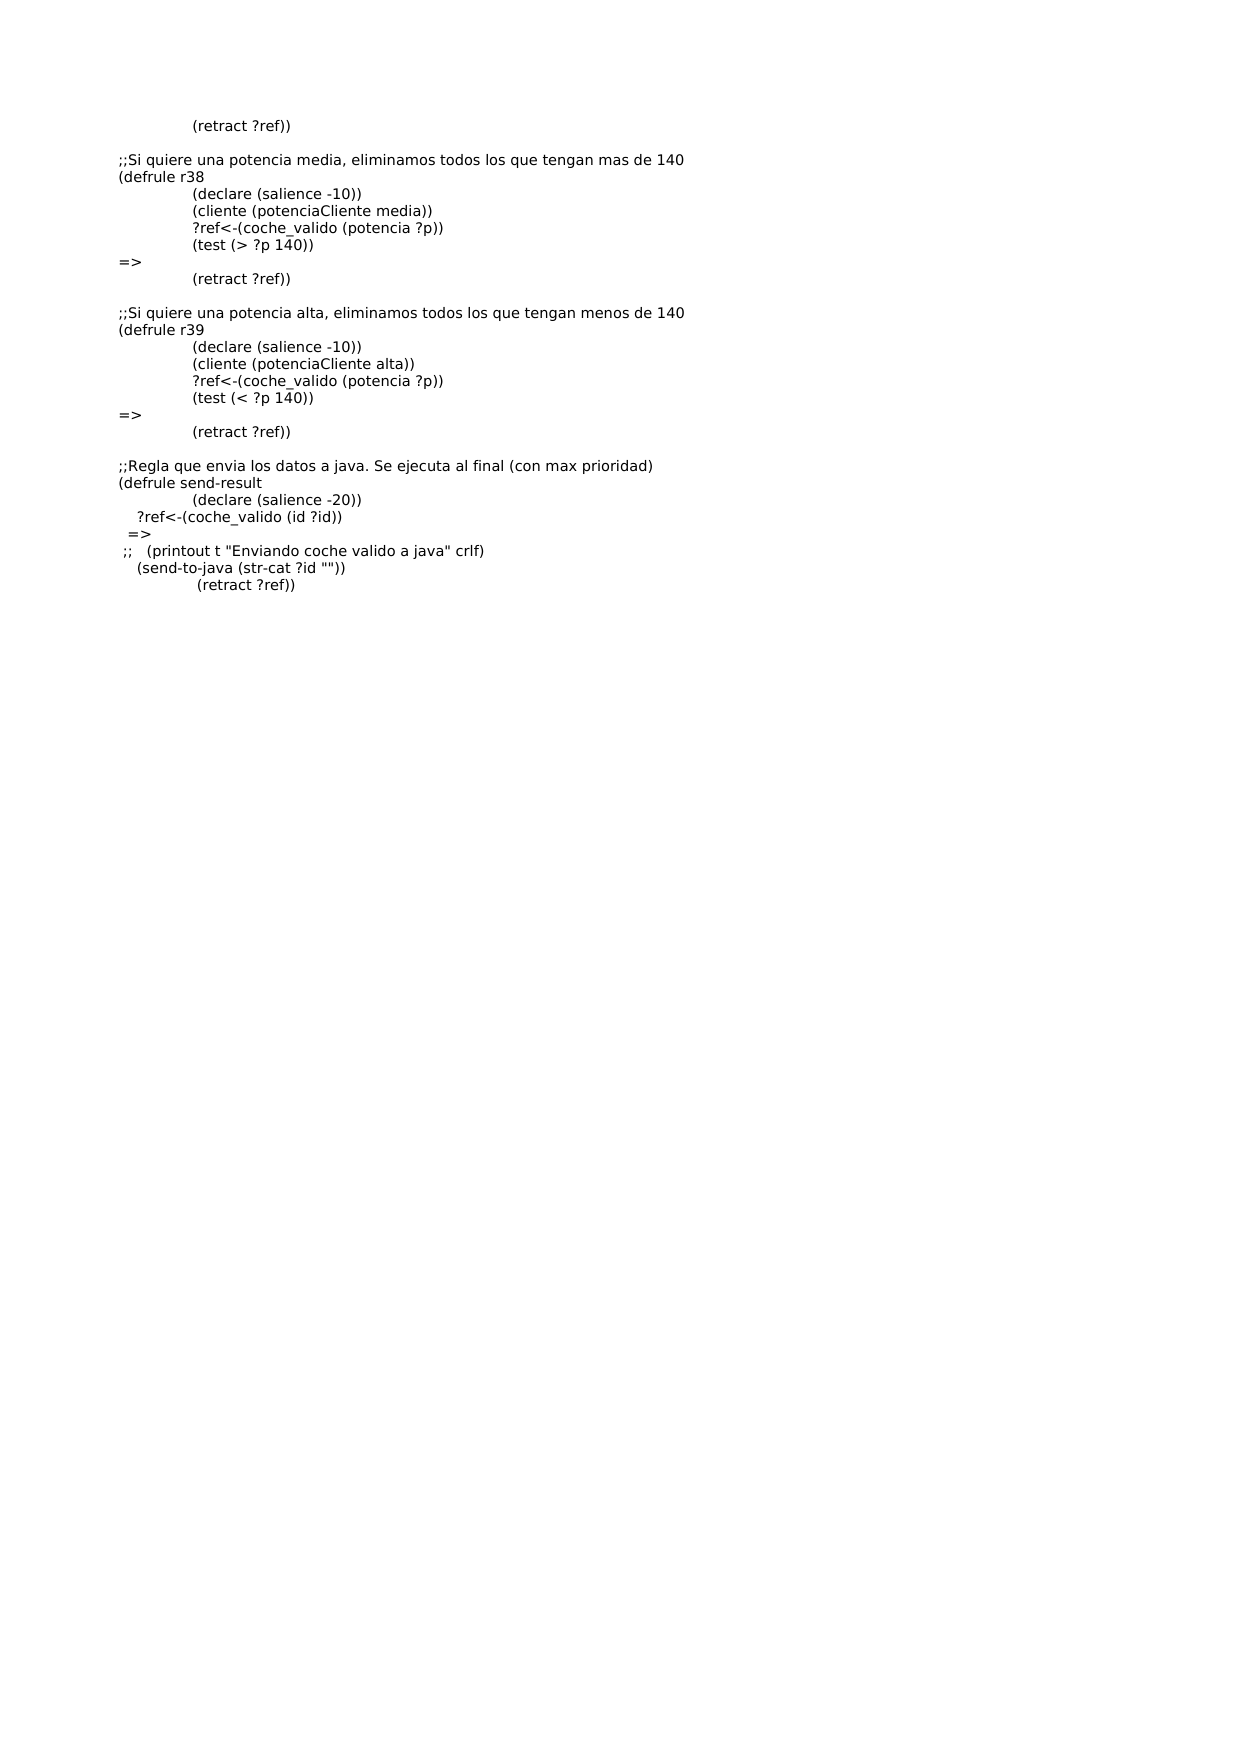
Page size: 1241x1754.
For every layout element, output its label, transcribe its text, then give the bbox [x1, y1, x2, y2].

text (declare (salience -10)) [118, 339, 1122, 356]
text (defrule send-result [118, 475, 1122, 492]
text => [118, 407, 1122, 424]
text (retract ?ref)) [118, 271, 1122, 288]
text (retract ?ref)) [118, 424, 1122, 441]
text (declare (salience -20)) [118, 492, 1122, 509]
text ;;Si quiere una potencia alta, eliminamos todos los que tengan menos de 140 [118, 305, 1122, 322]
text (defrule r39 [118, 322, 1122, 339]
text ;;Si quiere una potencia media, eliminamos todos los que tengan mas de 140 [118, 152, 1122, 169]
text (test (> ?p 140)) [118, 237, 1122, 254]
text (retract ?ref)) [118, 577, 1122, 593]
text (cliente (potenciaCliente media)) [118, 203, 1122, 220]
text ?ref<-(coche_valido (potencia ?p)) [118, 373, 1122, 390]
text (send-to-java (str-cat ?id "")) [118, 559, 1122, 577]
text (defrule r38 [118, 169, 1122, 186]
text ;;Regla que envia los datos a java. Se ejecuta al final (con max prioridad) [118, 458, 1122, 475]
text => [118, 254, 1122, 271]
text (declare (salience -10)) [118, 186, 1122, 203]
text (test (< ?p 140)) [118, 390, 1122, 407]
text ;; (printout t "Enviando coche valido a java" crlf) [118, 543, 1122, 559]
text ?ref<-(coche_valido (id ?id)) [118, 509, 1122, 526]
text (cliente (potenciaCliente alta)) [118, 356, 1122, 373]
text ?ref<-(coche_valido (potencia ?p)) [118, 220, 1122, 237]
text (retract ?ref)) [118, 118, 1122, 135]
text => [118, 526, 1122, 543]
